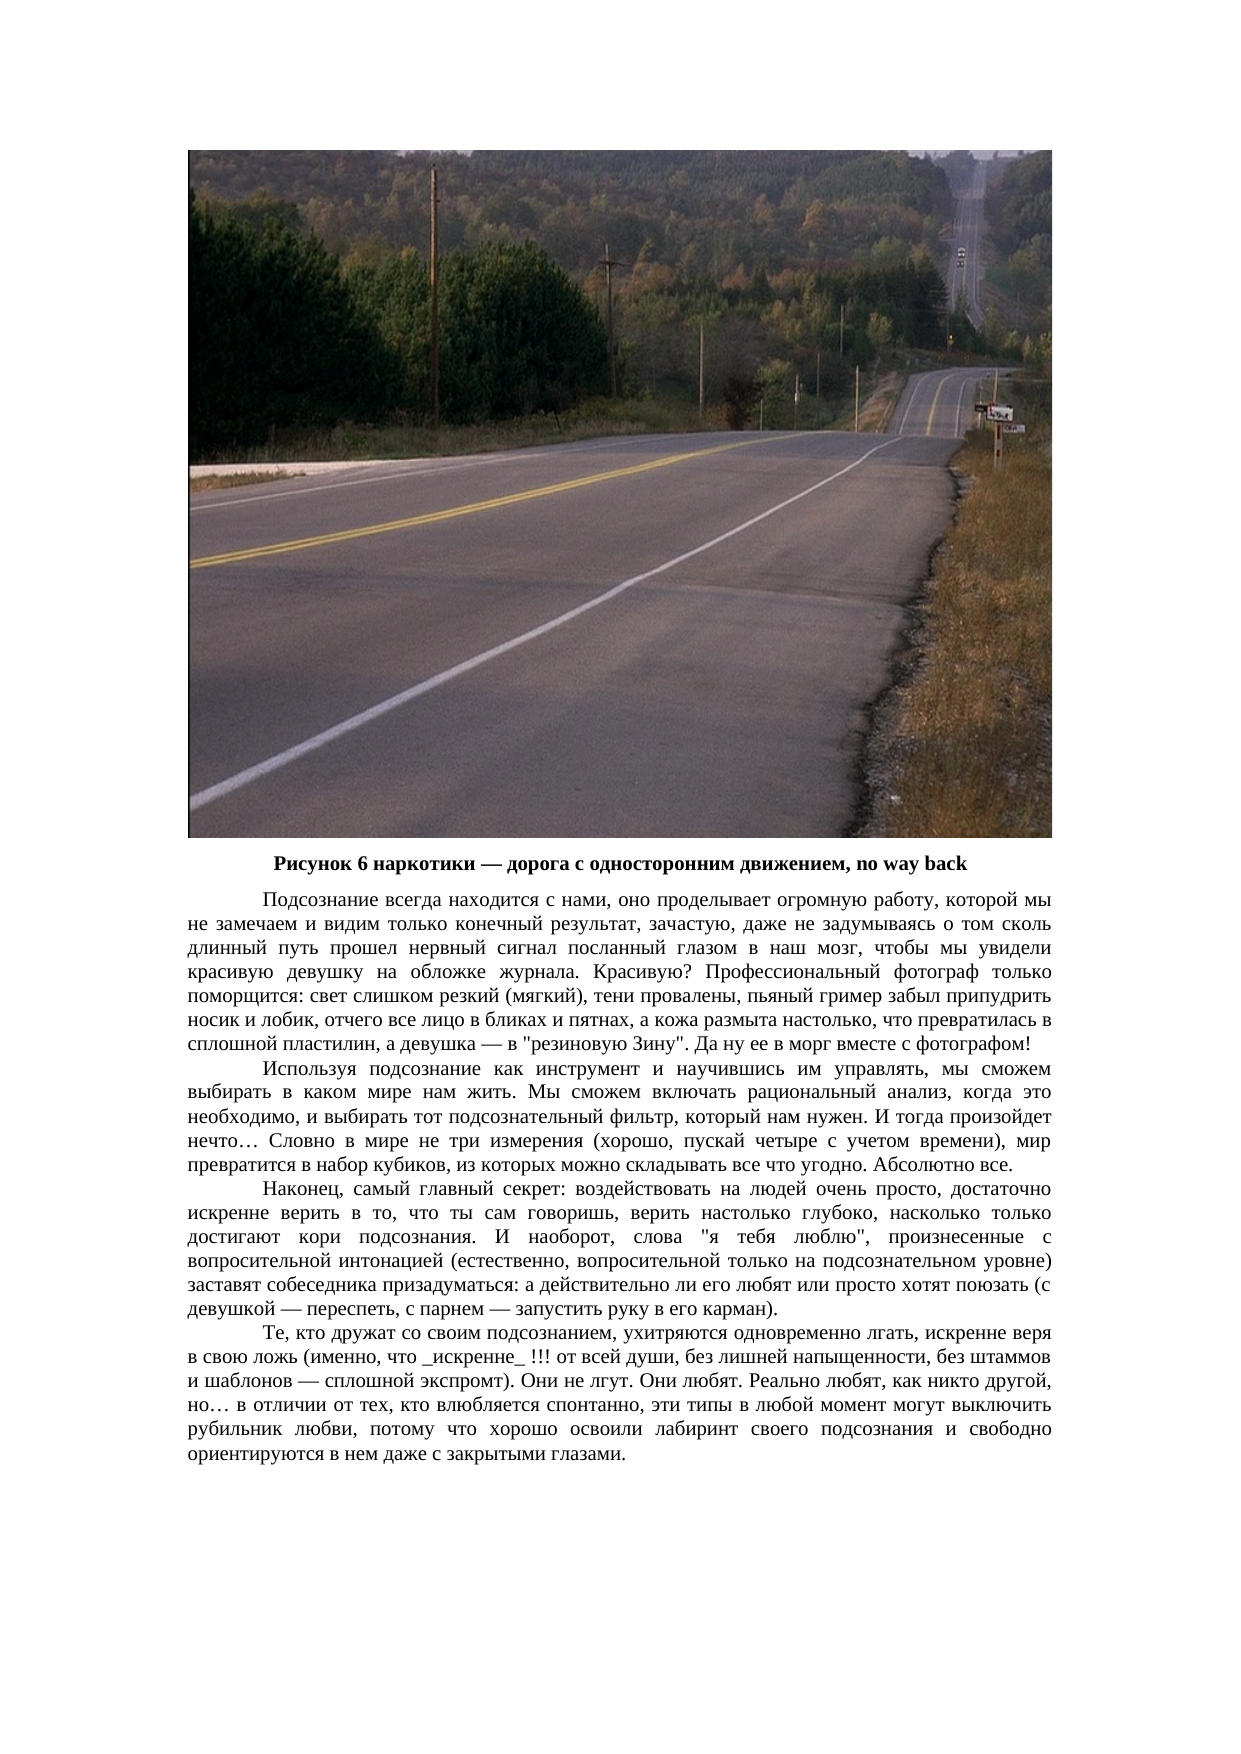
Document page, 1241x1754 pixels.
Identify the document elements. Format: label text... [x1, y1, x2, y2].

text Используя подсознание как инструмент и научившись им управлять, мы сможем выбирать в каком мире нам жить. Мы сможем включать рациональный анализ, когда это необходимо, и выбирать тот подсознательный фильтр, который нам нужен. И тогда произойдет нечто… Словно в мире не три измерения (хорошо, пускай четыре с учетом времени), мир превратится в набор кубиков, из которых можно складывать все что угодно. Абсолютно все. [187, 1055, 1053, 1176]
text Рисунок 6 наркотики — дорога с односторонним движением, no way back [187, 850, 1053, 874]
text Те, кто дружат со своим подсознанием, ухитряются одновременно лгать, искренне веря в свою ложь (именно, что _искренне_ !!! от всей души, без лишней напыщенности, без штаммов и шаблонов — сплошной экспромт). Они не лгут. Они любят. Реально любят, как никто другой, но… в отличии от тех, кто влюбляется спонтанно, эти типы в любой момент могут выключить рубильник любви, потому что хорошо освоили лабиринт своего подсознания и свободно ориентируются в нем даже с закрытыми глазами. [187, 1320, 1053, 1464]
text Подсознание всегда находится с нами, оно проделывает огромную работу, которой мы не замечаем и видим только конечный результат, зачастую, даже не задумываясь о том сколь длинный путь прошел нервный сигнал посланный глазом в наш мозг, чтобы мы увидели красивую девушку на обложке журнала. Красивую? Профессиональный фотограф только поморщится: свет слишком резкий (мягкий), тени провалены, пьяный гример забыл припудрить носик и лобик, отчего все лицо в бликах и пятнах, а кожа размыта настолько, что превратилась в сплошной пластилин, а девушка — в "резиновую Зину". Да ну ее в морг вместе с фотографом! [187, 887, 1053, 1055]
text Наконец, самый главный секрет: воздействовать на людей очень просто, достаточно искренне верить в то, что ты сам говоришь, верить настолько глубоко, насколько только достигают кори подсознания. И наоборот, слова "я тебя люблю", произнесенные с вопросительной интонацией (естественно, вопросительной только на подсознательном уровне) заставят собеседника призадуматься: а действительно ли его любят или просто хотят поюзать (с девушкой — переспеть, с парнем — запустить руку в его карман). [187, 1176, 1053, 1320]
picture [188, 150, 1053, 838]
